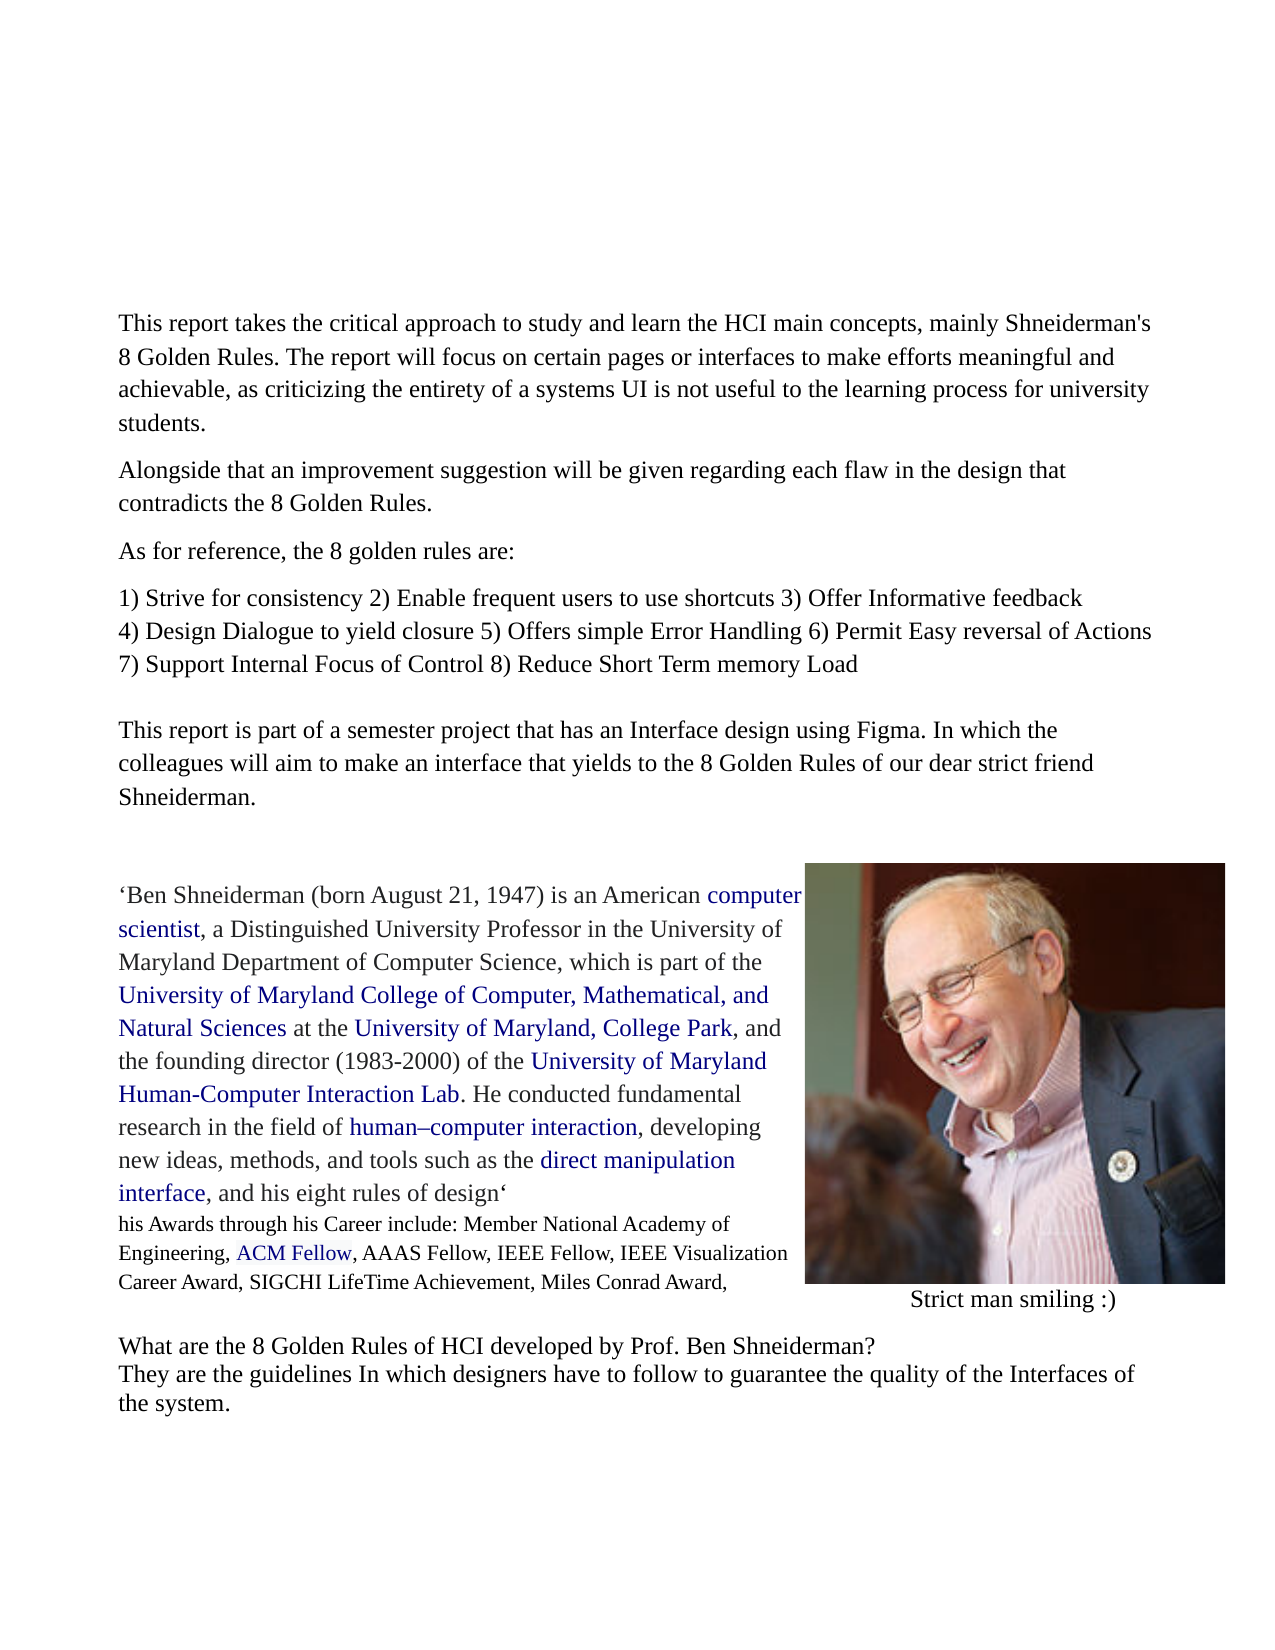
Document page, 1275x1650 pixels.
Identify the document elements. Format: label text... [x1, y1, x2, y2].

text As for reference, the 8 golden rules are: [118, 536, 1157, 564]
text Alongside that an improvement suggestion will be given regarding each flaw in the design that contradicts the 8 Golden Rules. [118, 455, 1157, 517]
text his Awards through his Career include: Member National Academy of Engineering, ACM Fellow, AAAS Fellow, IEEE Fellow, IEEE Visualization Career Award, SIGCHI LifeTime Achievement, Miles Conrad Award, [118, 1211, 1157, 1294]
text 4) Design Dialogue to yield closure 5) Offers simple Error Handling 6) Permit Easy reversal of Actions 7) Support Internal Focus of Control 8) Reduce Short Term memory Load [118, 616, 1157, 678]
text ‘Ben Shneiderman (born August 21, 1947) is an American computer scientist, a Distinguished University Professor in the University of Maryland Department of Computer Science, which is part of the University of Maryland College of Computer, Mathematical, and Natural Sciences at the University of Maryland, College Park, and the founding director (1983-2000) of the University of Maryland Human-Computer Interaction Lab. He conducted fundamental research in the field of human–computer interaction, developing new ideas, methods, and tools such as the direct manipulation interface, and his eight rules of design‘ [118, 881, 804, 1207]
text They are the guidelines In which designers have to follow to guarantee the quality of the Interfaces of the system. [118, 1359, 1157, 1417]
picture [804, 863, 1225, 1284]
text 1) Strive for consistency 2) Enable frequent users to use shortcuts 3) Offer Informative feedback [118, 583, 1157, 612]
text This report is part of a semester project that has an Interface design using Figma. In which the colleagues will aim to make an interface that yields to the 8 Golden Rules of our dear strict friend Shneiderman. [118, 716, 1157, 810]
text What are the 8 Golden Rules of HCI developed by Prof. Ben Shneiderman? [118, 1331, 1157, 1359]
text This report takes the critical approach to study and learn the HCI main concepts, mainly Shneiderman's 8 Golden Rules. The report will focus on certain pages or interfaces to make efforts meaningful and achievable, as criticizing the entirety of a systems UI is not useful to the learning process for university students. [118, 308, 1157, 436]
